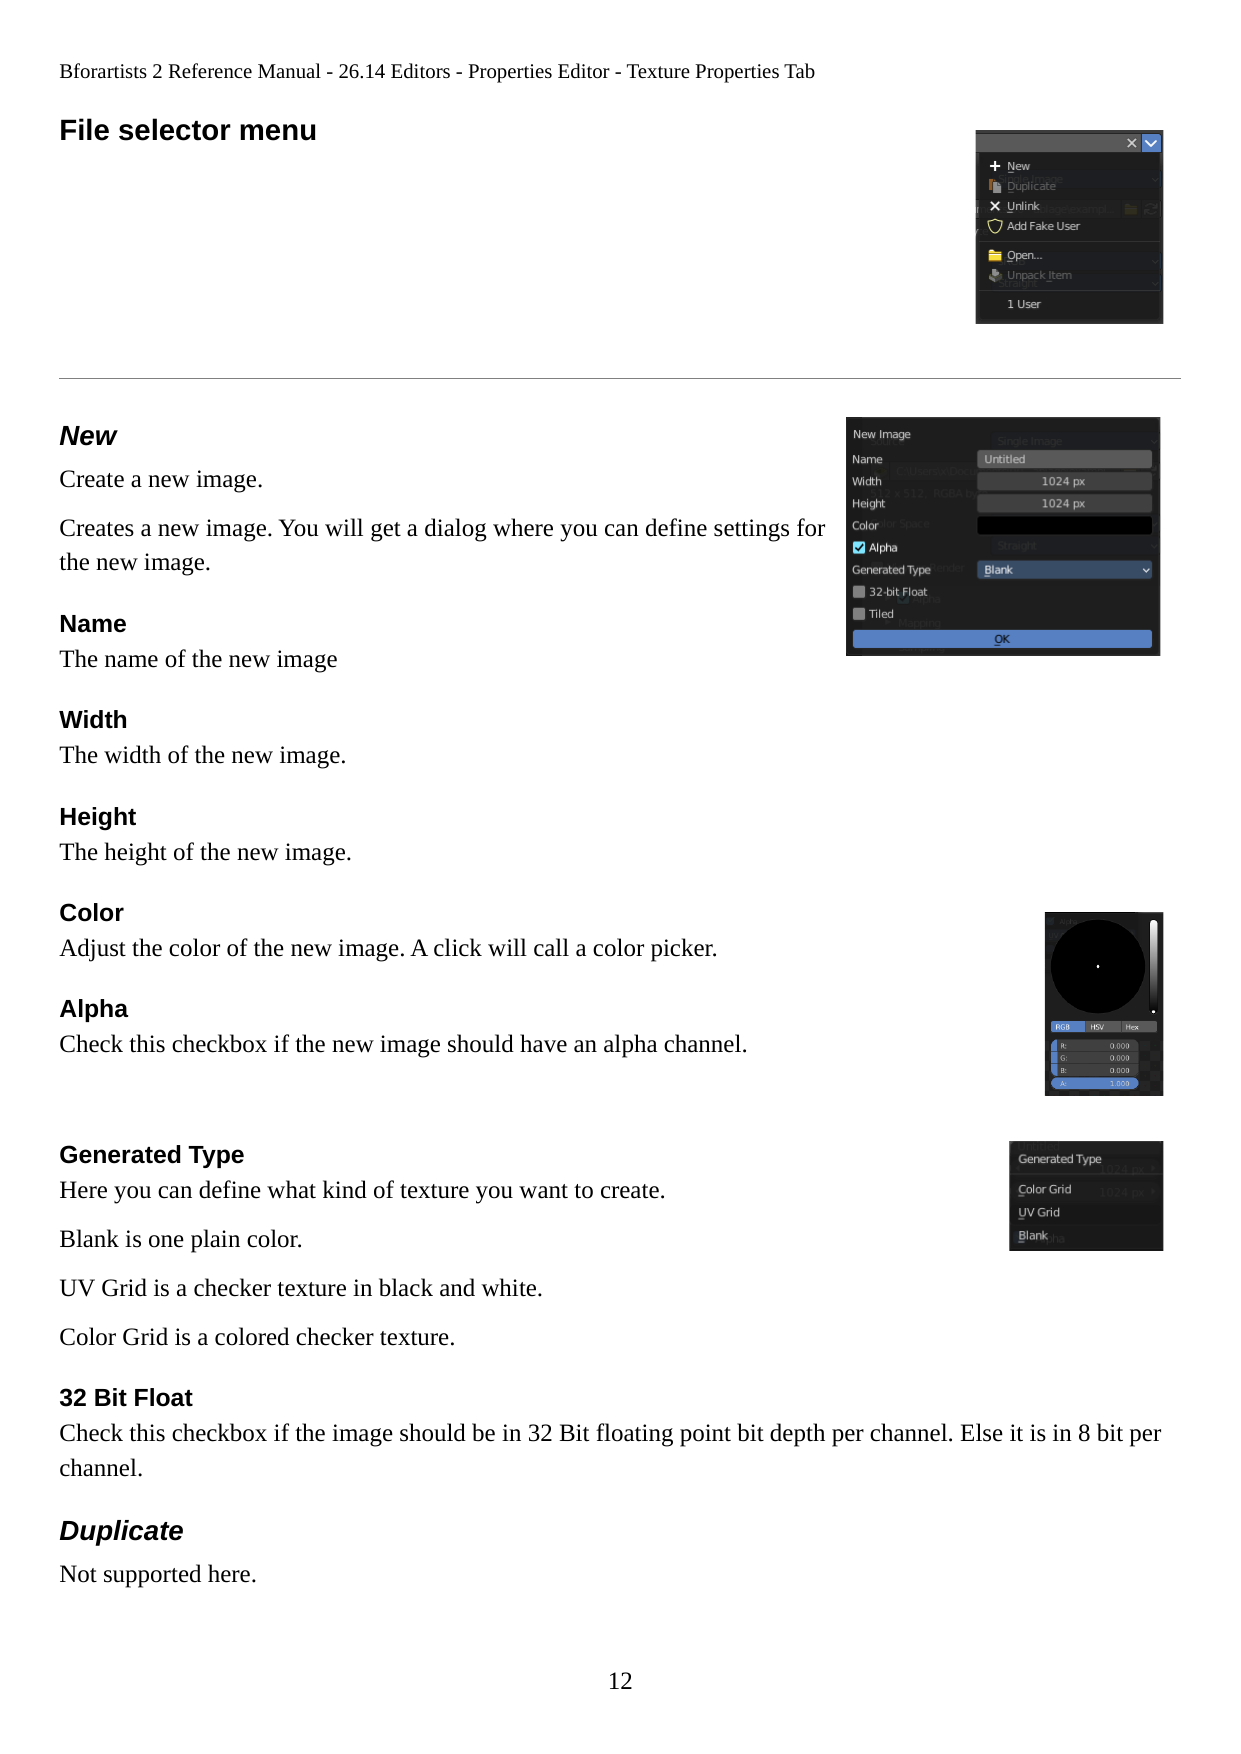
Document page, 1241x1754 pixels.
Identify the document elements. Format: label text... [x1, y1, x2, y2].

subtitle Duplicate [59, 1514, 1181, 1546]
text Check this checkbox if the new image should have an alpha channel. [59, 1029, 1044, 1058]
subtitle Name [59, 609, 846, 638]
subtitle Width [59, 705, 1181, 734]
text Here you can define what kind of texture you want to create. [59, 1175, 1009, 1203]
text Color Grid is a colored checker texture. [59, 1322, 1181, 1351]
text Not supported here. [59, 1559, 1181, 1587]
picture [1009, 1141, 1164, 1251]
text Check this checkbox if the image should be in 32 Bit floating point bit depth per channel. Else it is in 8 bit per channel. [59, 1418, 1181, 1481]
text Create a new image. [59, 464, 846, 493]
subtitle [1164, 994, 1181, 1023]
picture [1044, 912, 1164, 1096]
text The height of the new image. [59, 837, 1181, 865]
text UV Grid is a checker texture in black and white. [59, 1273, 1181, 1302]
subtitle Generated Type [59, 1140, 1181, 1168]
subtitle 32 Bit Float [59, 1383, 1181, 1412]
subtitle New [59, 419, 846, 451]
subtitle File selector menu [59, 113, 1181, 146]
text Creates a new image. You will get a dialog where you can define settings for the new image. [59, 513, 846, 576]
subtitle [1161, 419, 1181, 451]
text Adjust the color of the new image. A click will call a color picker. [59, 933, 1044, 962]
subtitle Alpha [59, 994, 1044, 1023]
subtitle Height [59, 802, 1181, 830]
text The name of the new image [59, 644, 1181, 673]
subtitle Color [59, 898, 1181, 927]
subtitle [1161, 609, 1181, 638]
text [1161, 464, 1181, 493]
picture [975, 130, 1164, 324]
text Blank is one plain color. [59, 1224, 1181, 1252]
text The width of the new image. [59, 740, 1181, 769]
picture [846, 417, 1161, 656]
